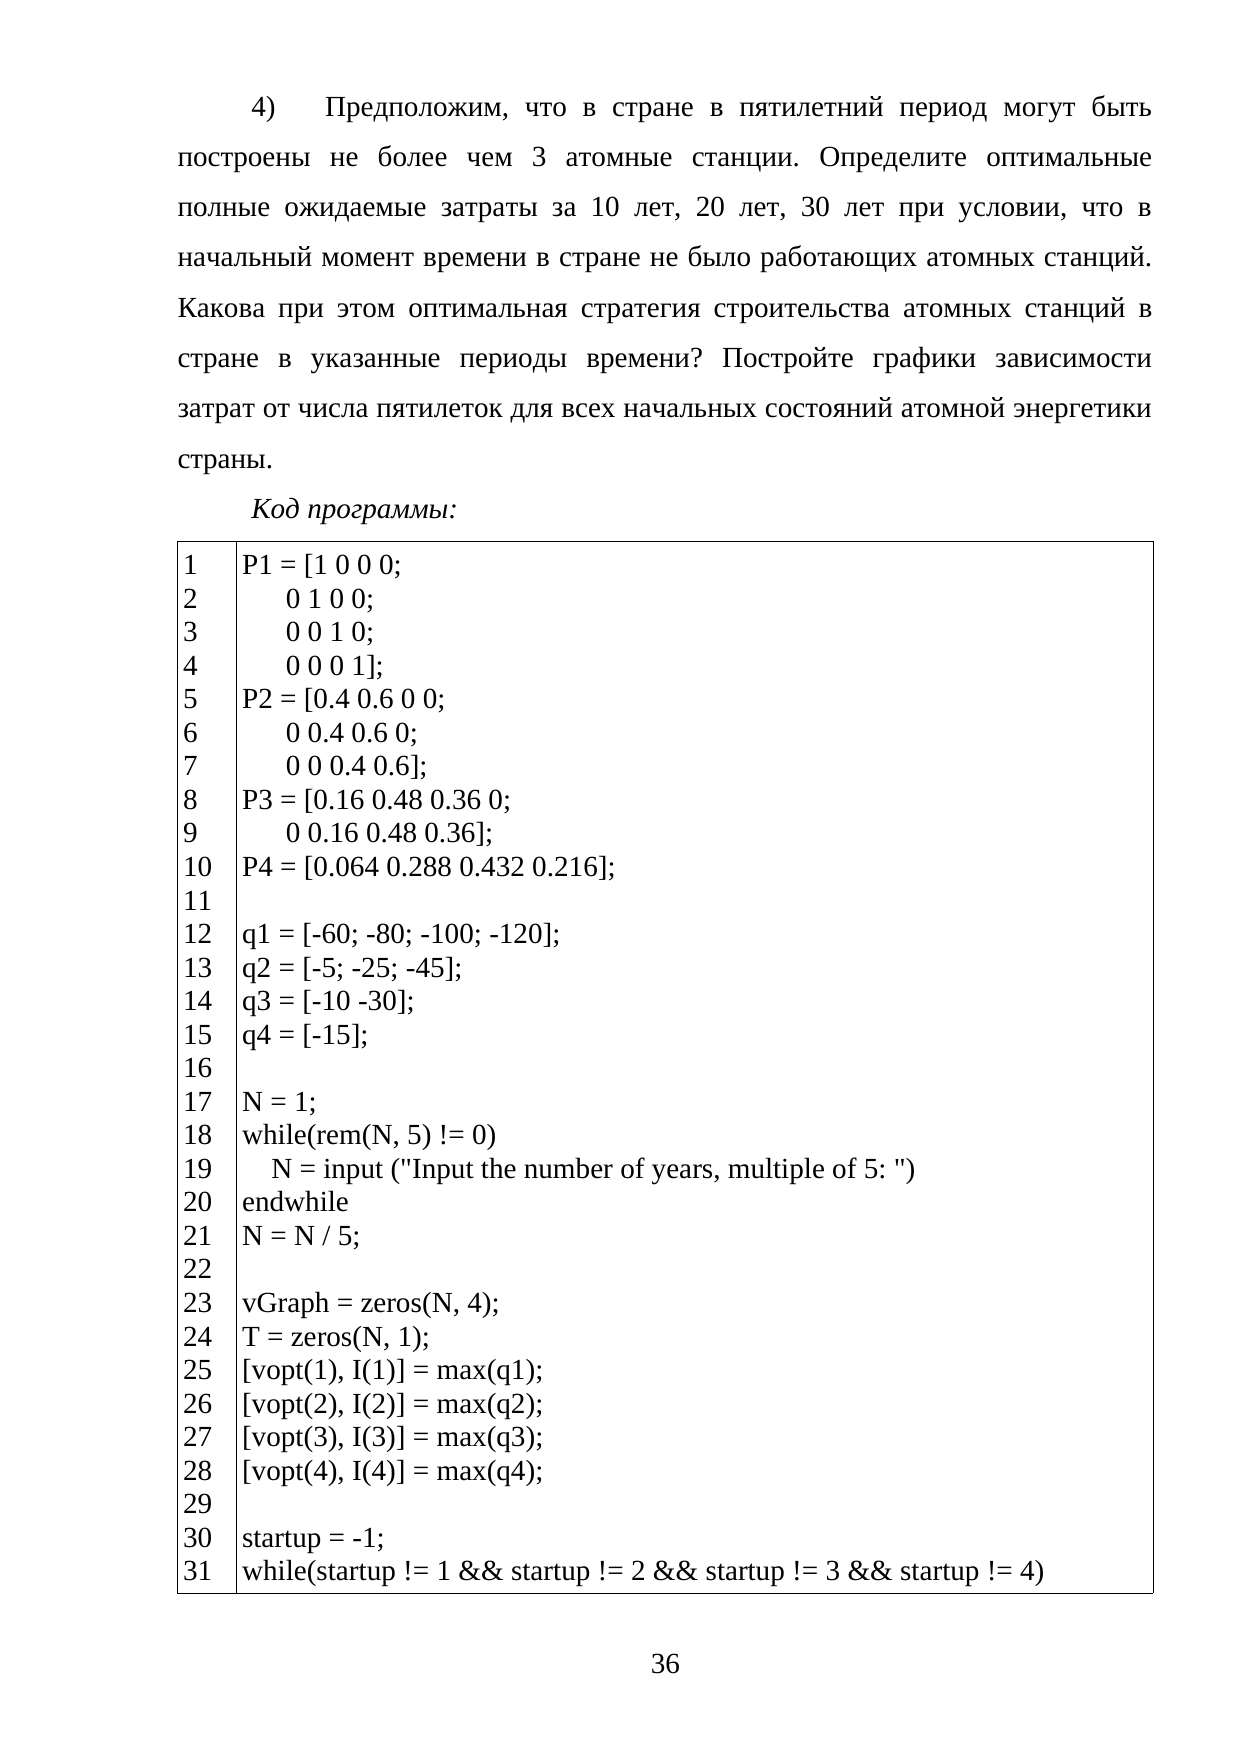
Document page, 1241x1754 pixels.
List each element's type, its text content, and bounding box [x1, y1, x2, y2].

table_header 1 2 3 4 5 6 7 8 9 10 11 12 13 14 15 16 17 18 19 20 21 22 23 24 25 26 27 28 29 30 31 [178, 542, 236, 1593]
table_header P1 = [1 0 0 0; 0 1 0 0; 0 0 1 0; 0 0 0 1]; P2 = [0.4 0.6 0 0; 0 0.4 0.6 0; 0 0 0.4 0.6]; P3 = [0.16 0.48 0.36 0; 0 0.16 0.48 0.36]; P4 = [0.064 0.288 0.432 0.216]; q1 = [-60; -80; -100; -120]; q2 = [-5; -25; -45]; q3 = [-10 -30]; q4 = [-15]; N = 1; while(rem(N, 5) != 0) N = input ("Input the number of years, multiple of 5: ") endwhile N = N / 5; vGraph = zeros(N, 4); T = zeros(N, 1); [vopt(1), I(1)] = max(q1); [vopt(2), I(2)] = max(q2); [vopt(3), I(3)] = max(q3); [vopt(4), I(4)] = max(q4); startup = -1; while(startup != 1 && startup != 2 && startup != 3 && startup != 4) [237, 542, 1153, 1593]
list Предположим, что в стране в пятилетний период могут быть построены не более чем 3 атомные станции. Определите оптимальные полные ожидаемые затраты за 10 лет, 20 лет, 30 лет при условии, что в начальный момент времени в стране не было работающих атомных станций. Какова при этом оптимальная стратегия строительства атомных станций в стране в указанные периоды времени? Постройте графики зависимости затрат от числа пятилеток для всех начальных состояний атомной энергетики страны. [177, 89, 1153, 474]
text Код программы: [177, 491, 1153, 525]
